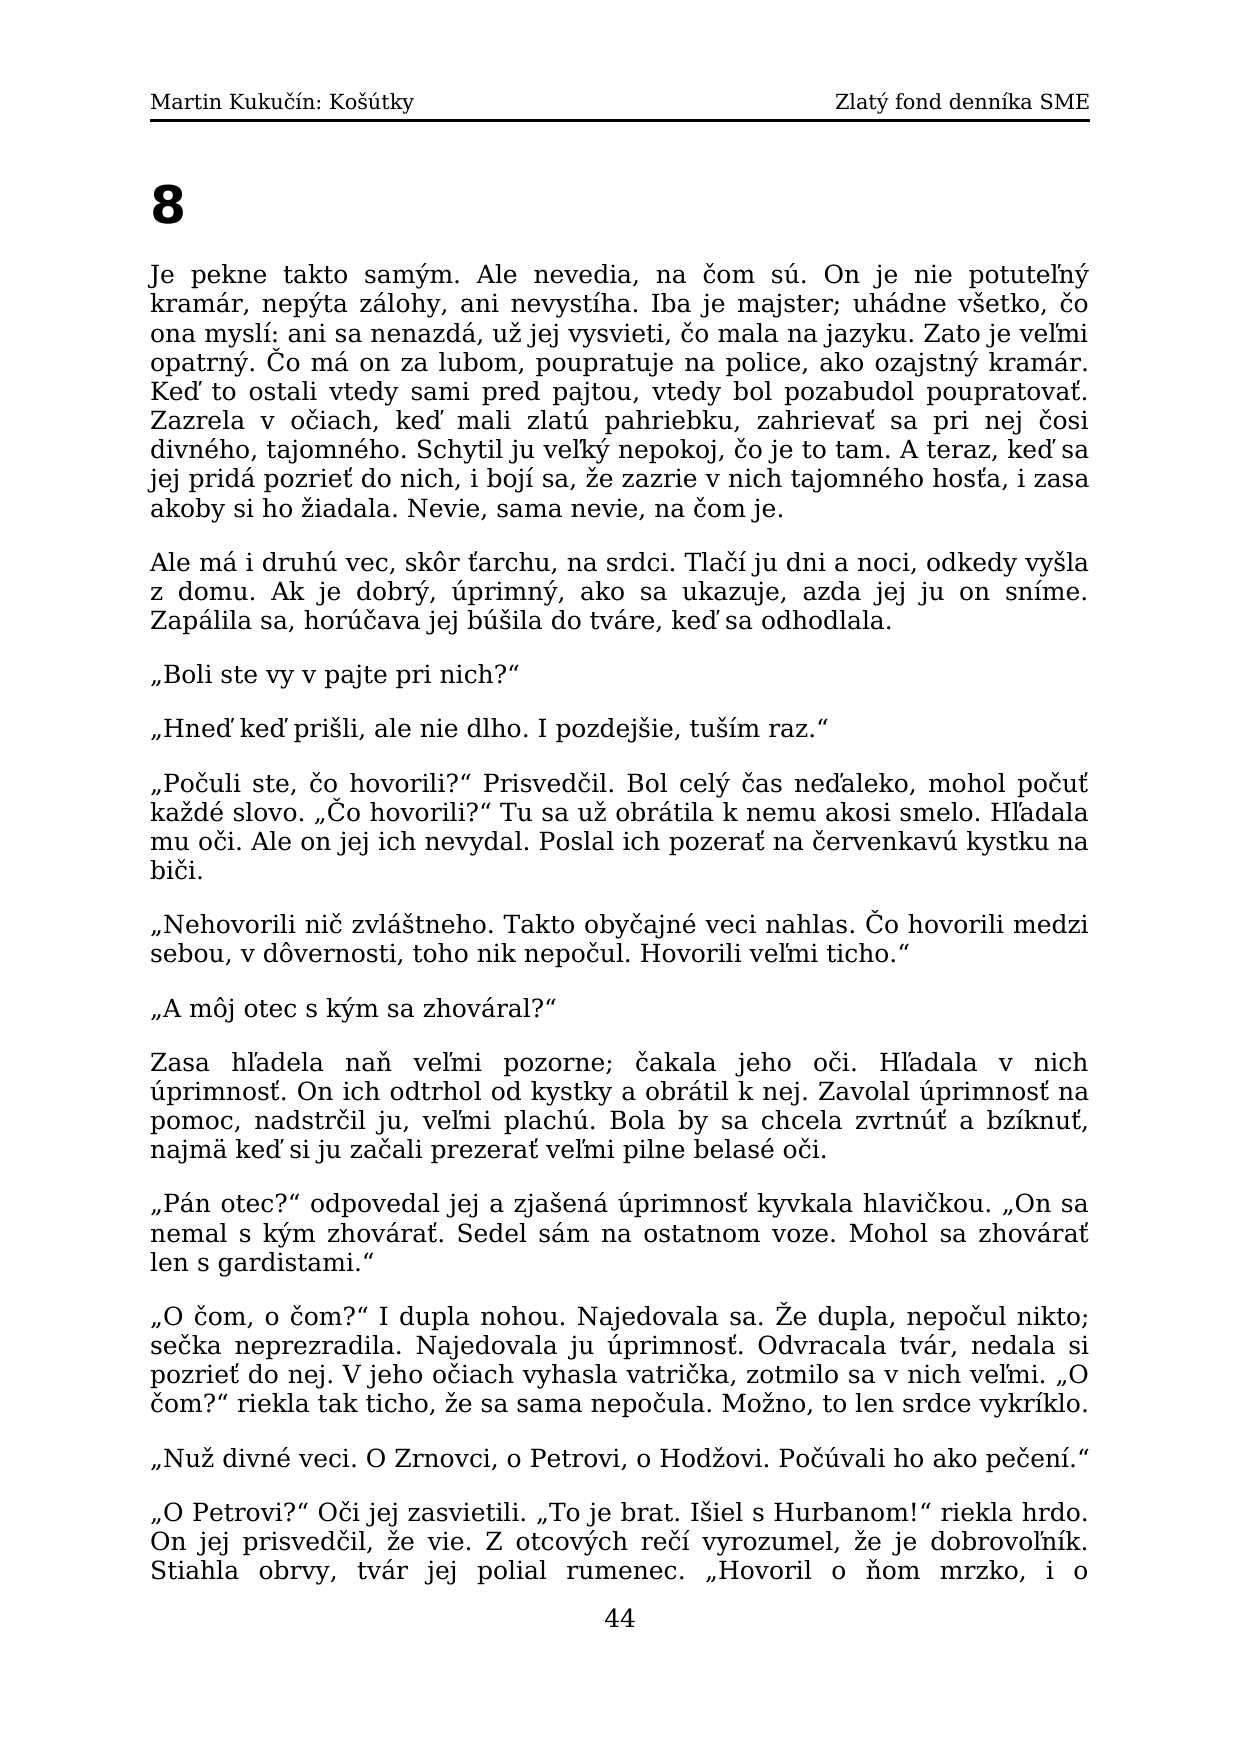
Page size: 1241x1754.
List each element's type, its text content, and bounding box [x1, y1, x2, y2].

text „Boli ste vy v pajte pri nich?“ [150, 660, 1090, 689]
text Ale má i druhú vec, skôr ťarchu, na srdci. Tlačí ju dni a noci, odkedy vyšla z domu. Ak je dobrý, úprimný, ako sa ukazuje, azda jej ju on sníme. Zapálila sa, horúčava jej búšila do tváre, keď sa odhodlala. [150, 548, 1090, 635]
text „O Petrovi?“ Oči jej zasvietili. „To je brat. Išiel s Hurbanom!“ riekla hrdo. On jej prisvedčil, že vie. Z otcových rečí vyrozumel, že je dobrovoľník. Stiahla obrvy, tvár jej polial rumenec. „Hovoril o ňom mrzko, i o [150, 1498, 1090, 1585]
text „Počuli ste, čo hovorili?“ Prisvedčil. Bol celý čas neďaleko, mohol počuť každé slovo. „Čo hovorili?“ Tu sa už obrátila k nemu akosi smelo. Hľadala mu oči. Ale on jej ich nevydal. Poslal ich pozerať na červenkavú kystku na biči. [150, 769, 1090, 885]
text Zasa hľadela naň veľmi pozorne; čakala jeho oči. Hľadala v nich úprimnosť. On ich odtrhol od kystky a obrátil k nej. Zavolal úprimnosť na pomoc, nadstrčil ju, veľmi plachú. Bola by sa chcela zvrtnúť a bzíknuť, najmä keď si ju začali prezerať veľmi pilne belasé oči. [150, 1048, 1090, 1164]
text Je pekne takto samým. Ale nevedia, na čom sú. On je nie potuteľný kramár, nepýta zálohy, ani nevystíha. Iba je majster; uhádne všetko, čo ona myslí: ani sa nenazdá, už jej vysvieti, čo mala na jazyku. Zato je veľmi opatrný. Čo má on za lubom, poupratuje na police, ako ozajstný kramár. Keď to ostali vtedy sami pred pajtou, vtedy bol pozabudol poupratovať. Zazrela v očiach, keď mali zlatú pahriebku, zahrievať sa pri nej čosi divného, tajomného. Schytil ju veľký nepokoj, čo je to tam. A teraz, keď sa jej pridá pozrieť do nich, i bojí sa, že zazrie v nich tajomného hosťa, i zasa akoby si ho žiadala. Nevie, sama nevie, na čom je. [150, 260, 1090, 523]
text „A môj otec s kým sa zhováral?“ [150, 994, 1090, 1023]
text „Nehovorili nič zvláštneho. Takto obyčajné veci nahlas. Čo hovorili medzi sebou, v dôvernosti, toho nik nepočul. Hovorili veľmi ticho.“ [150, 910, 1090, 969]
text „Nuž divné veci. O Zrnovci, o Petrovi, o Hodžovi. Počúvali ho ako pečení.“ [150, 1444, 1090, 1473]
text „Pán otec?“ odpovedal jej a zjašená úprimnosť kyvkala hlavičkou. „On sa nemal s kým zhovárať. Sedel sám na ostatnom voze. Mohol sa zhovárať len s gardistami.“ [150, 1189, 1090, 1277]
text 8 [150, 175, 1090, 235]
text „O čom, o čom?“ I dupla nohou. Najedovala sa. Že dupla, nepočul nikto; sečka neprezradila. Najedovala ju úprimnosť. Odvracala tvár, nedala si pozrieť do nej. V jeho očiach vyhasla vatrička, zotmilo sa v nich veľmi. „O čom?“ riekla tak ticho, že sa sama nepočula. Možno, to len srdce vykríklo. [150, 1302, 1090, 1419]
text „Hneď keď prišli, ale nie dlho. I pozdejšie, tuším raz.“ [150, 714, 1090, 744]
